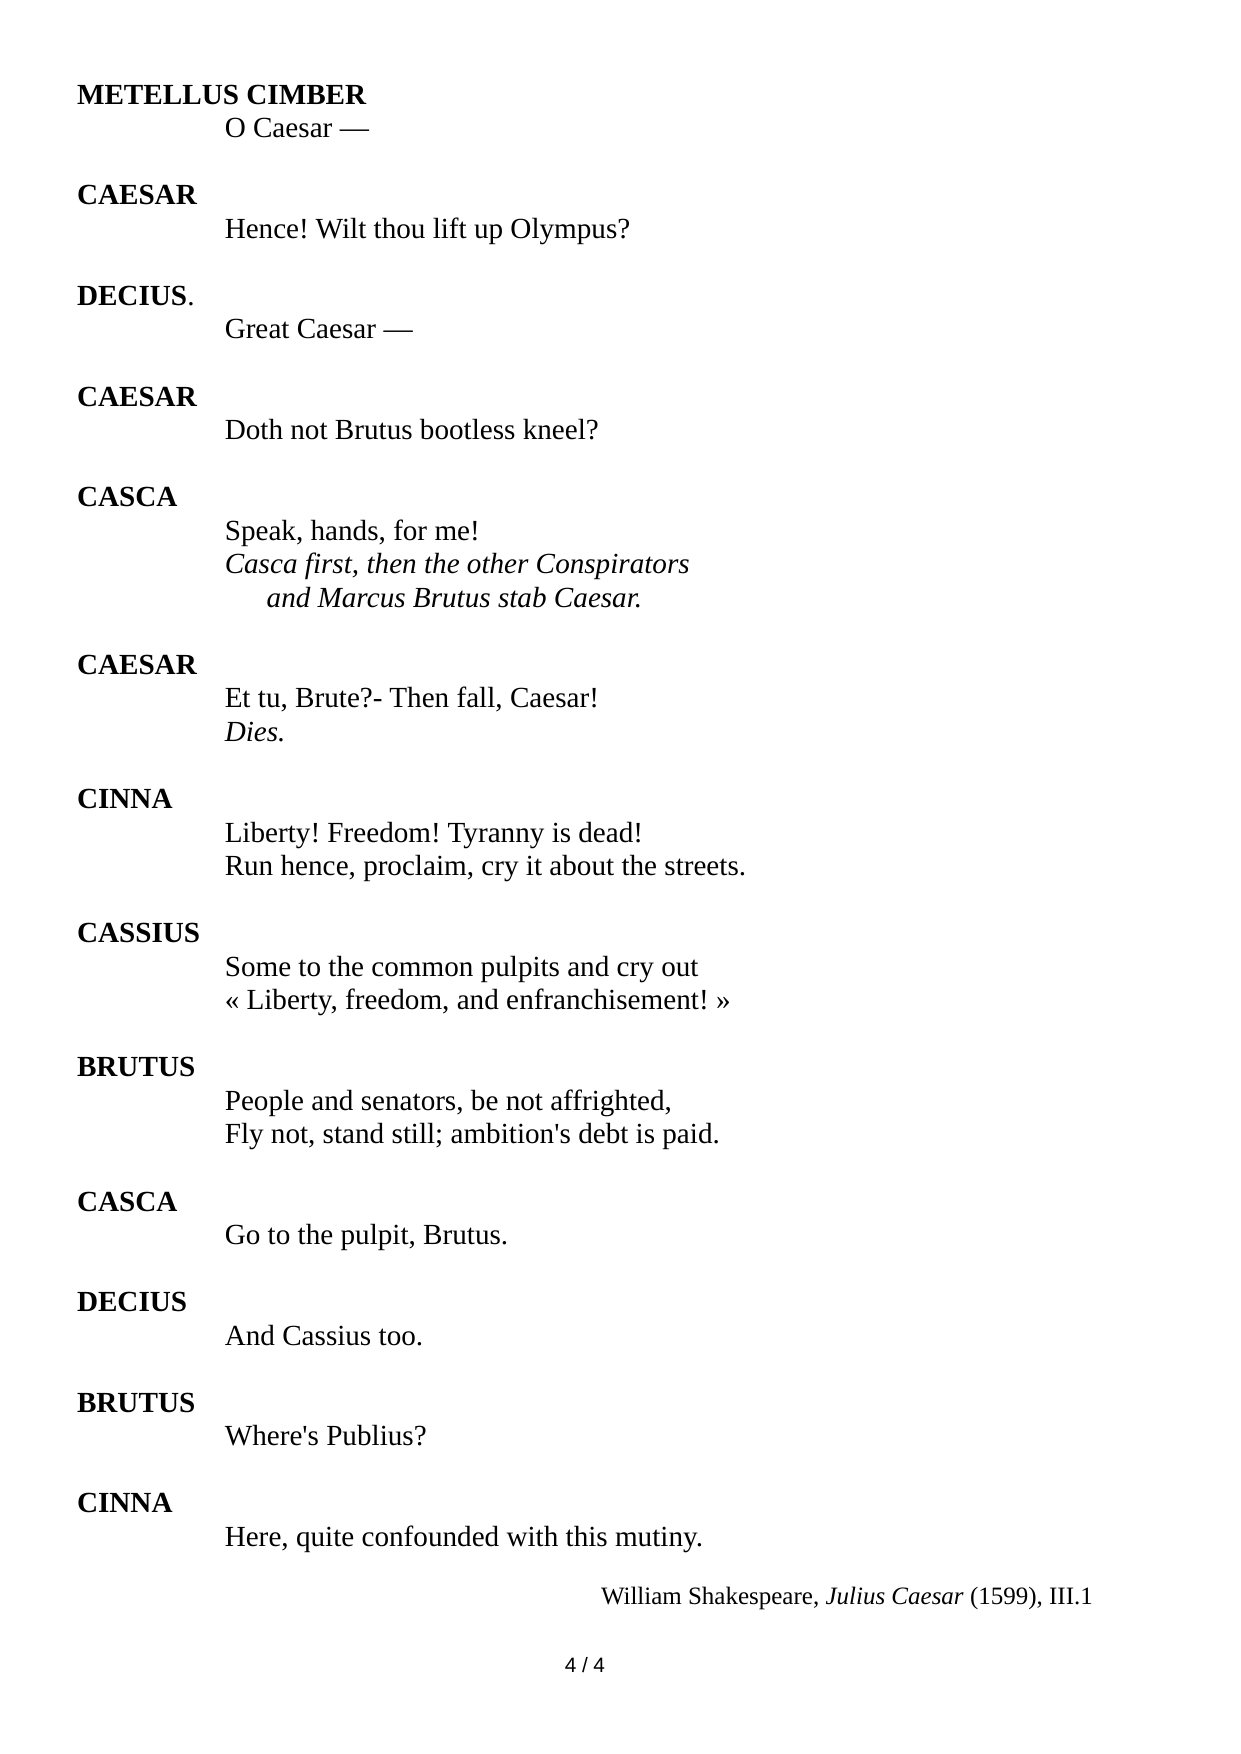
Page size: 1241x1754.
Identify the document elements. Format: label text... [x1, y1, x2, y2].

text Speak, hands, for me! [77, 513, 1093, 546]
text CASCA [77, 479, 1093, 513]
text O Caesar ― [77, 110, 1093, 144]
text Go to the pulpit, Brutus. [77, 1217, 1093, 1251]
text CAESAR [77, 647, 1093, 681]
text BRUTUS [77, 1049, 1093, 1083]
text Casca first, then the other Conspirators [77, 546, 1093, 580]
text CASSIUS [77, 915, 1093, 949]
text William Shakespeare, Julius Caesar (1599), III.1 [77, 1581, 1093, 1610]
text « Liberty, freedom, and enfranchisement! » [77, 982, 1093, 1016]
text METELLUS CIMBER [77, 77, 1093, 110]
text DECIUS [77, 1284, 1093, 1318]
text Doth not Brutus bootless kneel? [77, 412, 1093, 446]
text Great Caesar ― [77, 312, 1093, 345]
text CINNA [77, 781, 1093, 815]
text Run hence, proclaim, cry it about the streets. [77, 848, 1093, 882]
text BRUTUS [77, 1385, 1093, 1418]
text Et tu, Brute?- Then fall, Caesar! [77, 681, 1093, 714]
text DECIUS. [77, 278, 1093, 312]
text and Marcus Brutus stab Caesar. [77, 580, 1093, 613]
text Dies. [77, 714, 1093, 748]
text And Cassius too. [77, 1318, 1093, 1351]
text CASCA [77, 1184, 1093, 1217]
text Liberty! Freedom! Tyranny is dead! [77, 815, 1093, 848]
text Some to the common pulpits and cry out [77, 949, 1093, 982]
text Hence! Wilt thou lift up Olympus? [77, 211, 1093, 244]
text CAESAR [77, 379, 1093, 412]
text Where's Publius? [77, 1418, 1093, 1452]
text People and senators, be not affrighted, [77, 1083, 1093, 1117]
text Here, quite confounded with this mutiny. [77, 1519, 1093, 1553]
text CAESAR [77, 177, 1093, 211]
text CINNA [77, 1486, 1093, 1519]
text Fly not, stand still; ambition's debt is paid. [77, 1117, 1093, 1150]
